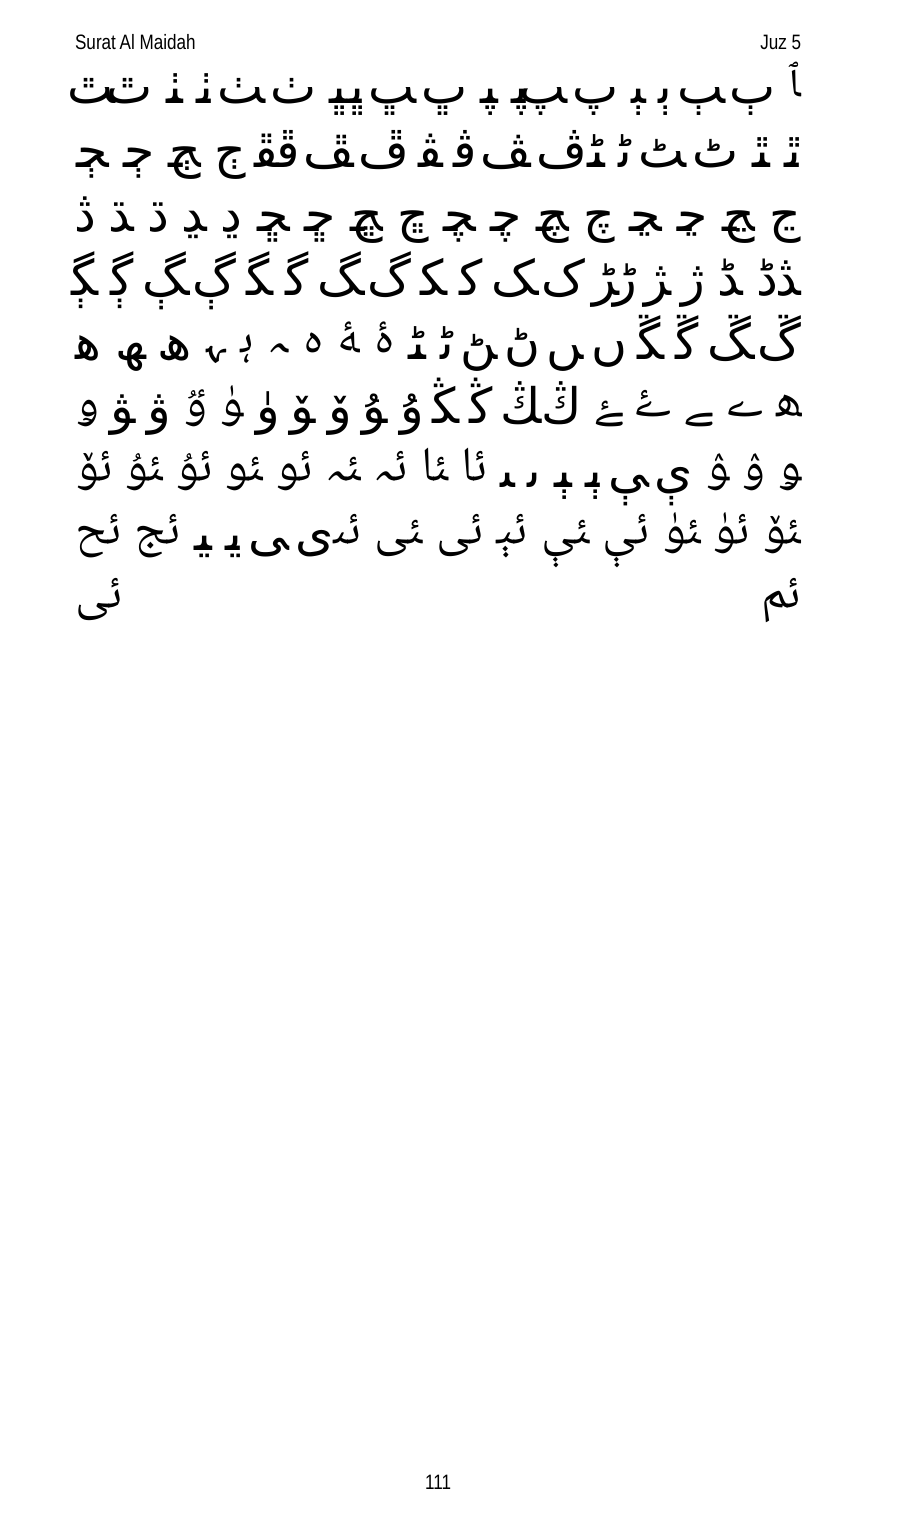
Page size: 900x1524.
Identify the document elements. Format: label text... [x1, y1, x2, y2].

text ﭑ ﭒ ﭓ ﭔ ﭕ ﭖ ﭗﭘ ﭙ ﭚ ﭛ ﭜﭝ ﭞ ﭟ ﭠ ﭡ ﭢﭣ ﭤ ﭥ ﭦ ﭧ ﭨ ﭩﭪ ﭫ ﭬ ﭭ ﭮ ﭯ ﭰﭱ ﭲ ﭳ ﭴ ﭵ ﭶ ﭷ ﭸ ﭹ ﭺ ﭻ ﭼ ﭽ ﭾ ﭿ ﮀ ﮁ ﮂ ﮃ ﮄ ﮅ ﮆ ﮇﮈ ﮉ ﮊ ﮋ ﮌﮍ ﮎ ﮏ ﮐ ﮑ ﮒ ﮓ ﮔ ﮕ ﮖ ﮗ ﮘ ﮙ ﮚ ﮛ ﮜ ﮝ ﮞ ﮟ ﮠ ﮡ ﮢ ﮣ ﮤ ﮥ ﮦ ﮧ ﮨ ﮩ ﮪ ﮫ ﮬ ﮭ ﮮ ﮯ ﮰ ﮱ ﯓ ﯔ ﯕ ﯖ ﯗ ﯘ ﯙ ﯚ ﯛ ﯜ ﯝ ﯞ ﯟ ﯠ ﯡ ﯢ ﯣ ﯤ ﯥ ﯦ ﯧ ﯨ ﯩ ﯪ ﯫ ﯬ ﯭ ﯮ ﯯ ﯰ ﯱ ﯲ ﯳ ﯴ ﯵ ﯶ ﯷ ﯸ ﯹ ﯺ ﯻﯼ ﯽ ﯾ ﯿ ﰀ ﰁ ﰂ ﰃ [75, 60, 801, 635]
